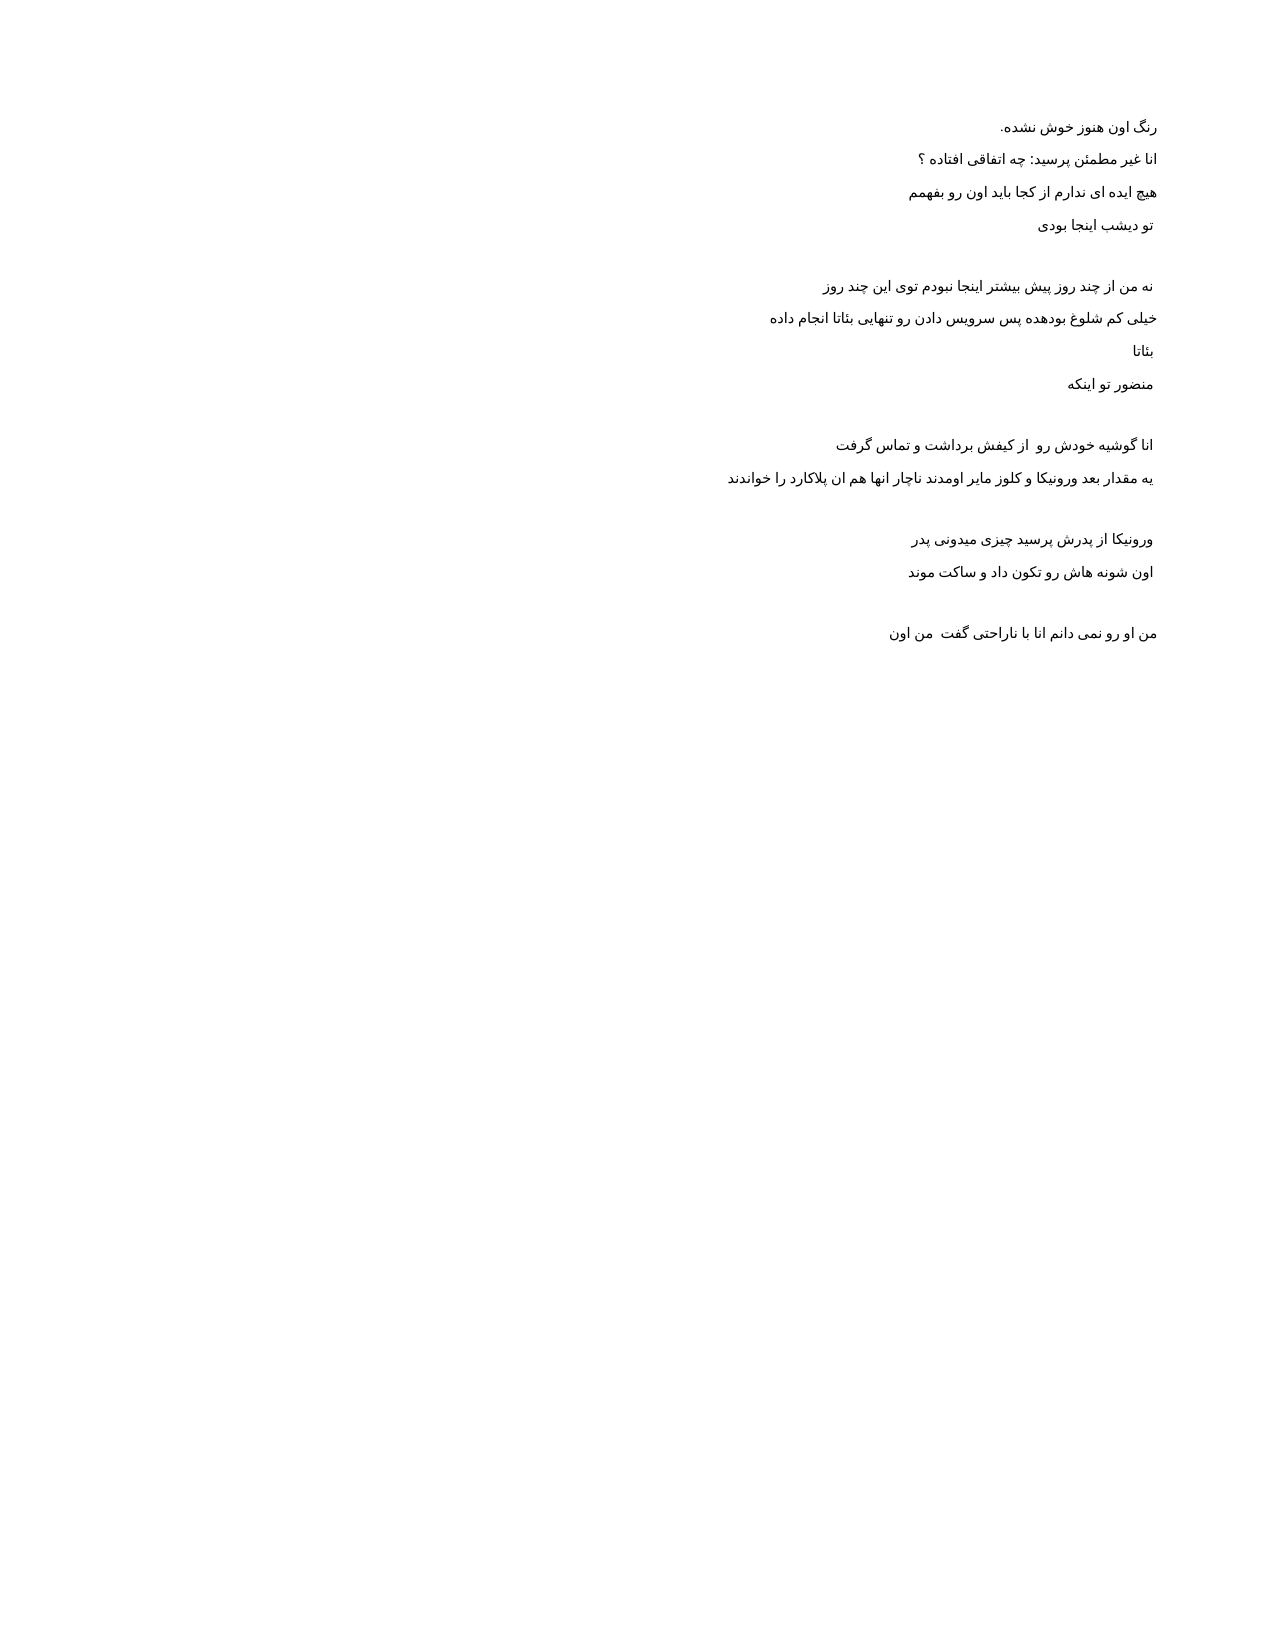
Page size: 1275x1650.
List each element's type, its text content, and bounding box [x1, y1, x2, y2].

text اون شونه هاش رو تکون داد و ساکت موند [118, 564, 1157, 597]
text ورونیکا از پدرش پرسید چیزی میدونی پدر [118, 531, 1157, 564]
text بئاتا [118, 343, 1157, 376]
text هیچ ایده ای ندارم از کجا باید اون رو بفهمم [118, 184, 1157, 217]
text من او رو نمی دانم انا با ناراحتی گفت من اون [118, 625, 1157, 658]
text انا غیر مطمئن پرسید: چه اتفاقی افتاده ؟ [118, 152, 1157, 184]
text منضور تو اینکه [118, 376, 1157, 409]
text یه مقدار بعد ورونیکا و کلوز مایر اومدند ناچار انها هم ان پلاکارد را خواندند [118, 470, 1157, 503]
text نه من از چند روز پیش بیشتر اینجا نبودم توی این چند روز [118, 278, 1157, 311]
text انا گوشیه خودش رو از کیفش برداشت و تماس گرفت [118, 437, 1157, 470]
text .رنگ اون هنوز خوش نشده [118, 118, 1157, 152]
text خیلی کم شلوغ بودهده پس سرویس دادن رو تنهایی بئاتا انجام داده [118, 311, 1157, 343]
text تو دیشب اینجا بودی [118, 217, 1157, 249]
